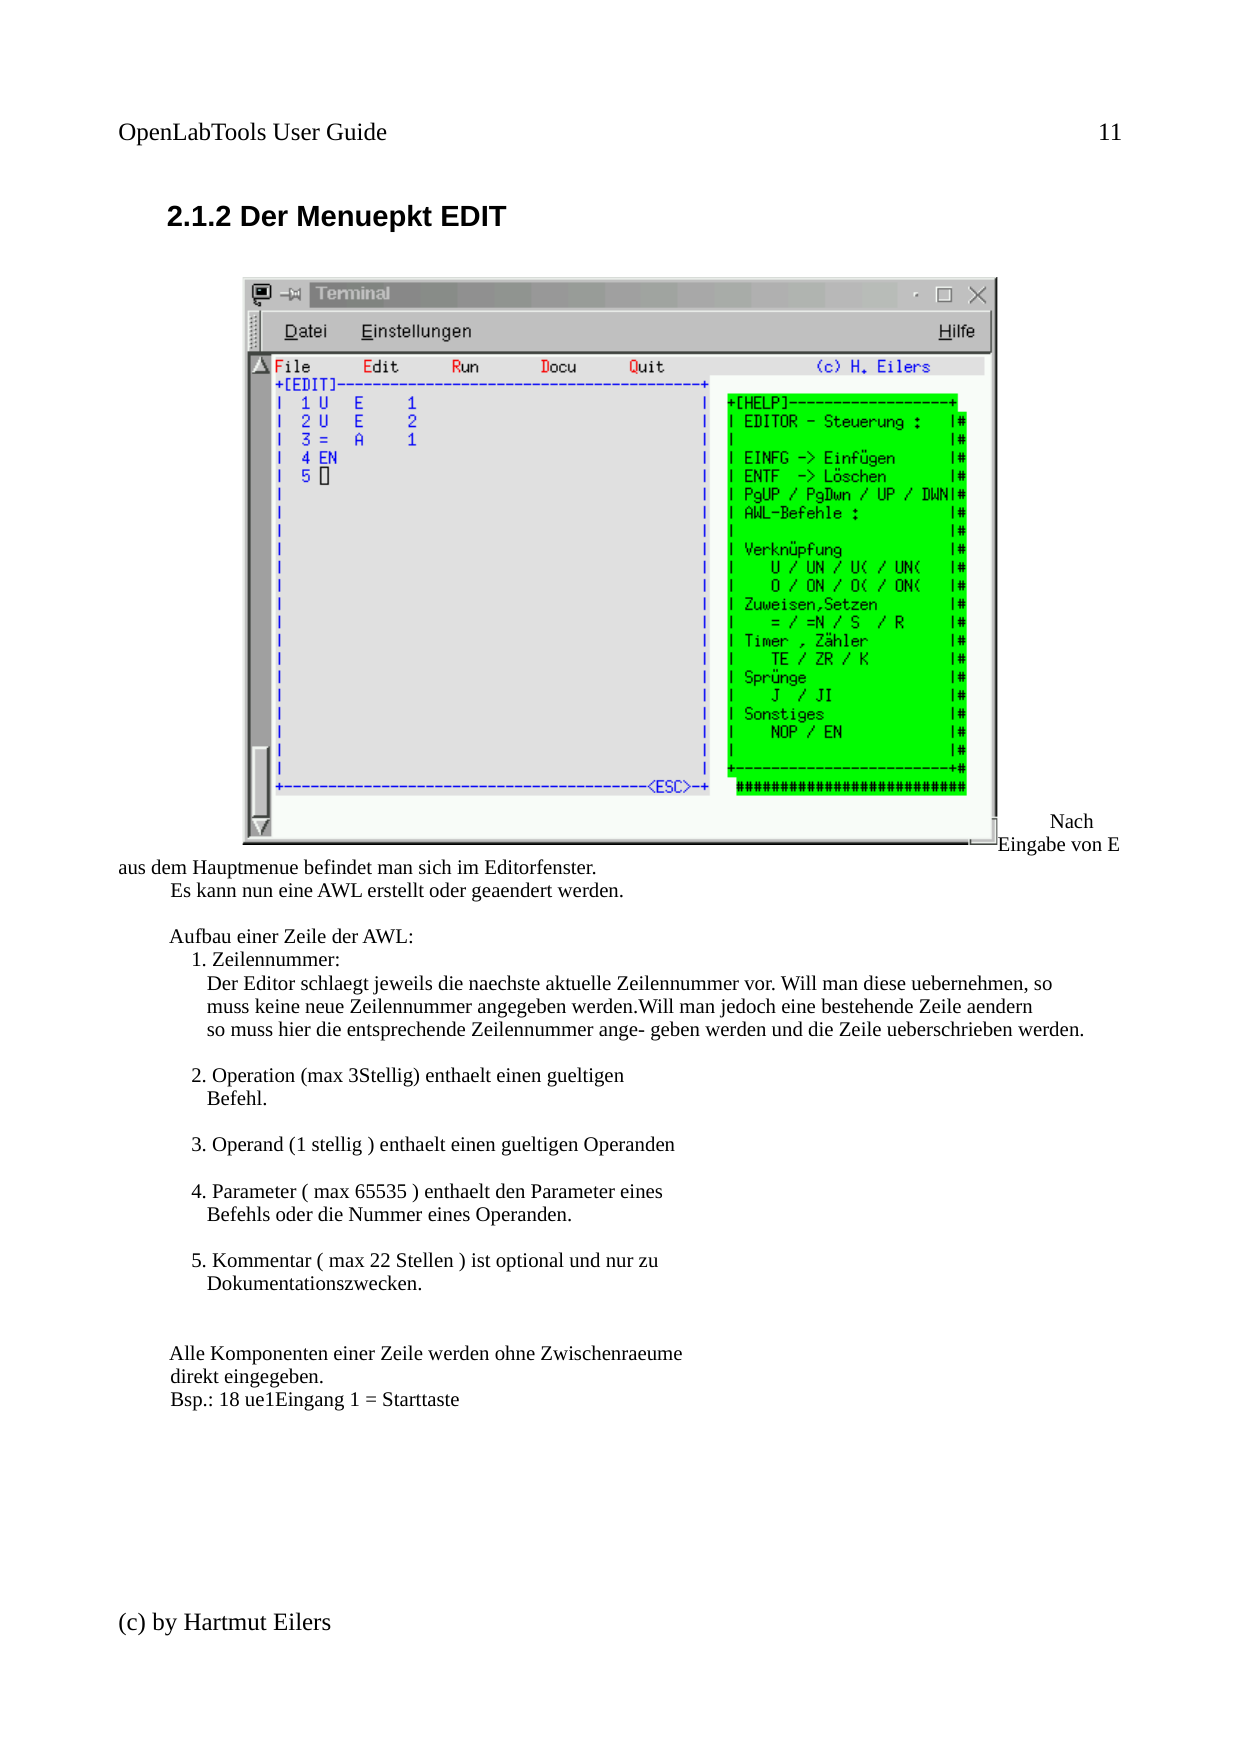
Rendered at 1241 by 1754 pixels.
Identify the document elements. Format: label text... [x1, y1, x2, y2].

text Befehl. [118, 1087, 1122, 1110]
text Dokumentationszwecken. [118, 1272, 1122, 1295]
text Befehls oder die Nummer eines Operanden. [118, 1203, 1122, 1226]
text Nach Eingabe von E aus dem Hauptmenue befindet man sich im Editorfenster. [118, 809, 1122, 879]
text 1. Zeilennummer: [118, 948, 1122, 971]
text 4. Parameter ( max 65535 ) enthaelt den Parameter eines [118, 1179, 1122, 1203]
text 3. Operand (1 stellig ) enthaelt einen gueltigen Operanden [118, 1133, 1122, 1156]
text Es kann nun eine AWL erstellt oder geaendert werden. [118, 879, 1122, 902]
text direkt eingegeben. [118, 1364, 1122, 1388]
text so muss hier die entsprechende Zeilennummer ange- geben werden und die Zeile ueberschrieben werden. [118, 1018, 1122, 1041]
subtitle 2.1.2 Der Menuepkt EDIT [118, 200, 1122, 233]
text 2. Operation (max 3Stellig) enthaelt einen gueltigen [118, 1064, 1122, 1087]
text Der Editor schlaegt jeweils die naechste aktuelle Zeilennummer vor. Will man diese uebernehmen, so [118, 971, 1122, 994]
text 5. Kommentar ( max 22 Stellen ) ist optional und nur zu [118, 1249, 1122, 1272]
text Aufbau einer Zeile der AWL: [118, 925, 1122, 948]
text muss keine neue Zeilennummer angegeben werden.Will man jedoch eine bestehende Zeile aendern [118, 994, 1122, 1018]
picture [242, 277, 998, 845]
text Alle Komponenten einer Zeile werden ohne Zwischenraeume [118, 1341, 1122, 1364]
text Bsp.: 18 ue1Eingang 1 = Starttaste [118, 1388, 1122, 1411]
